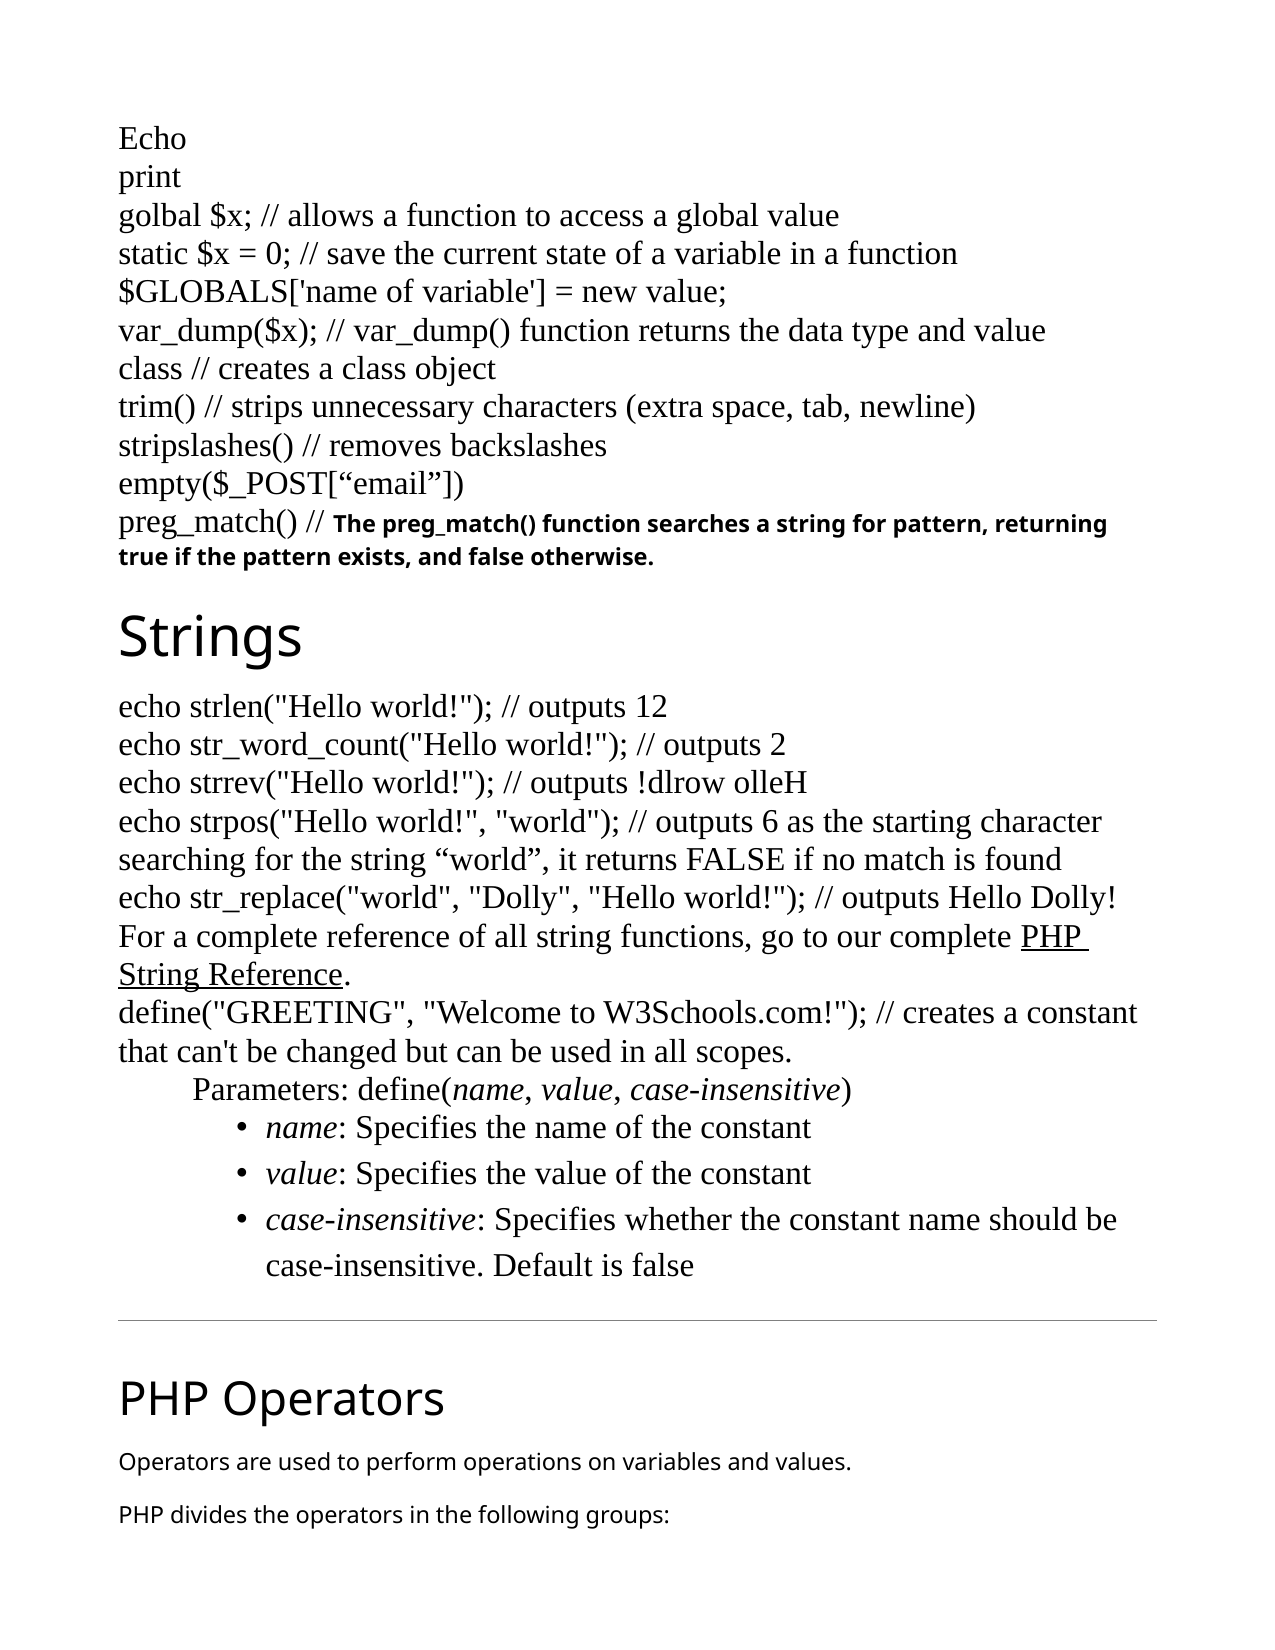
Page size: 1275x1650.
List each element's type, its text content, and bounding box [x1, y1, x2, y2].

text echo strpos("Hello world!", "world"); // outputs 6 as the starting character searching for the string “world”, it returns FALSE if no match is found [118, 801, 1157, 878]
text var_dump($x); // var_dump() function returns the data type and value [118, 310, 1157, 348]
text echo strlen("Hello world!"); // outputs 12 [118, 686, 1157, 724]
text Operators are used to perform operations on variables and values. [118, 1445, 1157, 1477]
text empty($_POST[“email”]) [118, 463, 1157, 501]
text $GLOBALS['name of variable'] = new value; [118, 271, 1157, 310]
text trim() // strips unnecessary characters (extra space, tab, newline) [118, 386, 1157, 425]
text print [118, 156, 1157, 195]
list case-insensitive: Specifies whether the constant name should be case-insensitive. Default is false [236, 1199, 1157, 1284]
text echo str_word_count("Hello world!"); // outputs 2 [118, 724, 1157, 763]
list value: Specifies the value of the constant [236, 1153, 1157, 1192]
subtitle PHP Operators [118, 1366, 1157, 1429]
list name: Specifies the name of the constant [236, 1108, 1157, 1146]
text stripslashes() // removes backslashes [118, 425, 1157, 463]
text define("GREETING", "Welcome to W3Schools.com!"); // creates a constant that can't be changed but can be used in all scopes. [118, 993, 1157, 1069]
text Parameters: define(name, value, case-insensitive) [118, 1069, 1157, 1108]
text class // creates a class object [118, 348, 1157, 386]
text preg_match() // The preg_match() function searches a string for pattern, returning true if the pattern exists, and false otherwise. [118, 501, 1157, 572]
text PHP divides the operators in the following groups: [118, 1498, 1157, 1530]
text For a complete reference of all string functions, go to our complete PHP String Reference. [118, 916, 1157, 993]
text echo str_replace("world", "Dolly", "Hello world!"); // outputs Hello Dolly! [118, 878, 1157, 916]
text golbal $x; // allows a function to access a global value [118, 195, 1157, 233]
subtitle Strings [118, 597, 1157, 673]
text static $x = 0; // save the current state of a variable in a function [118, 233, 1157, 271]
text echo strrev("Hello world!"); // outputs !dlrow olleH [118, 763, 1157, 801]
text Echo [118, 118, 1157, 156]
